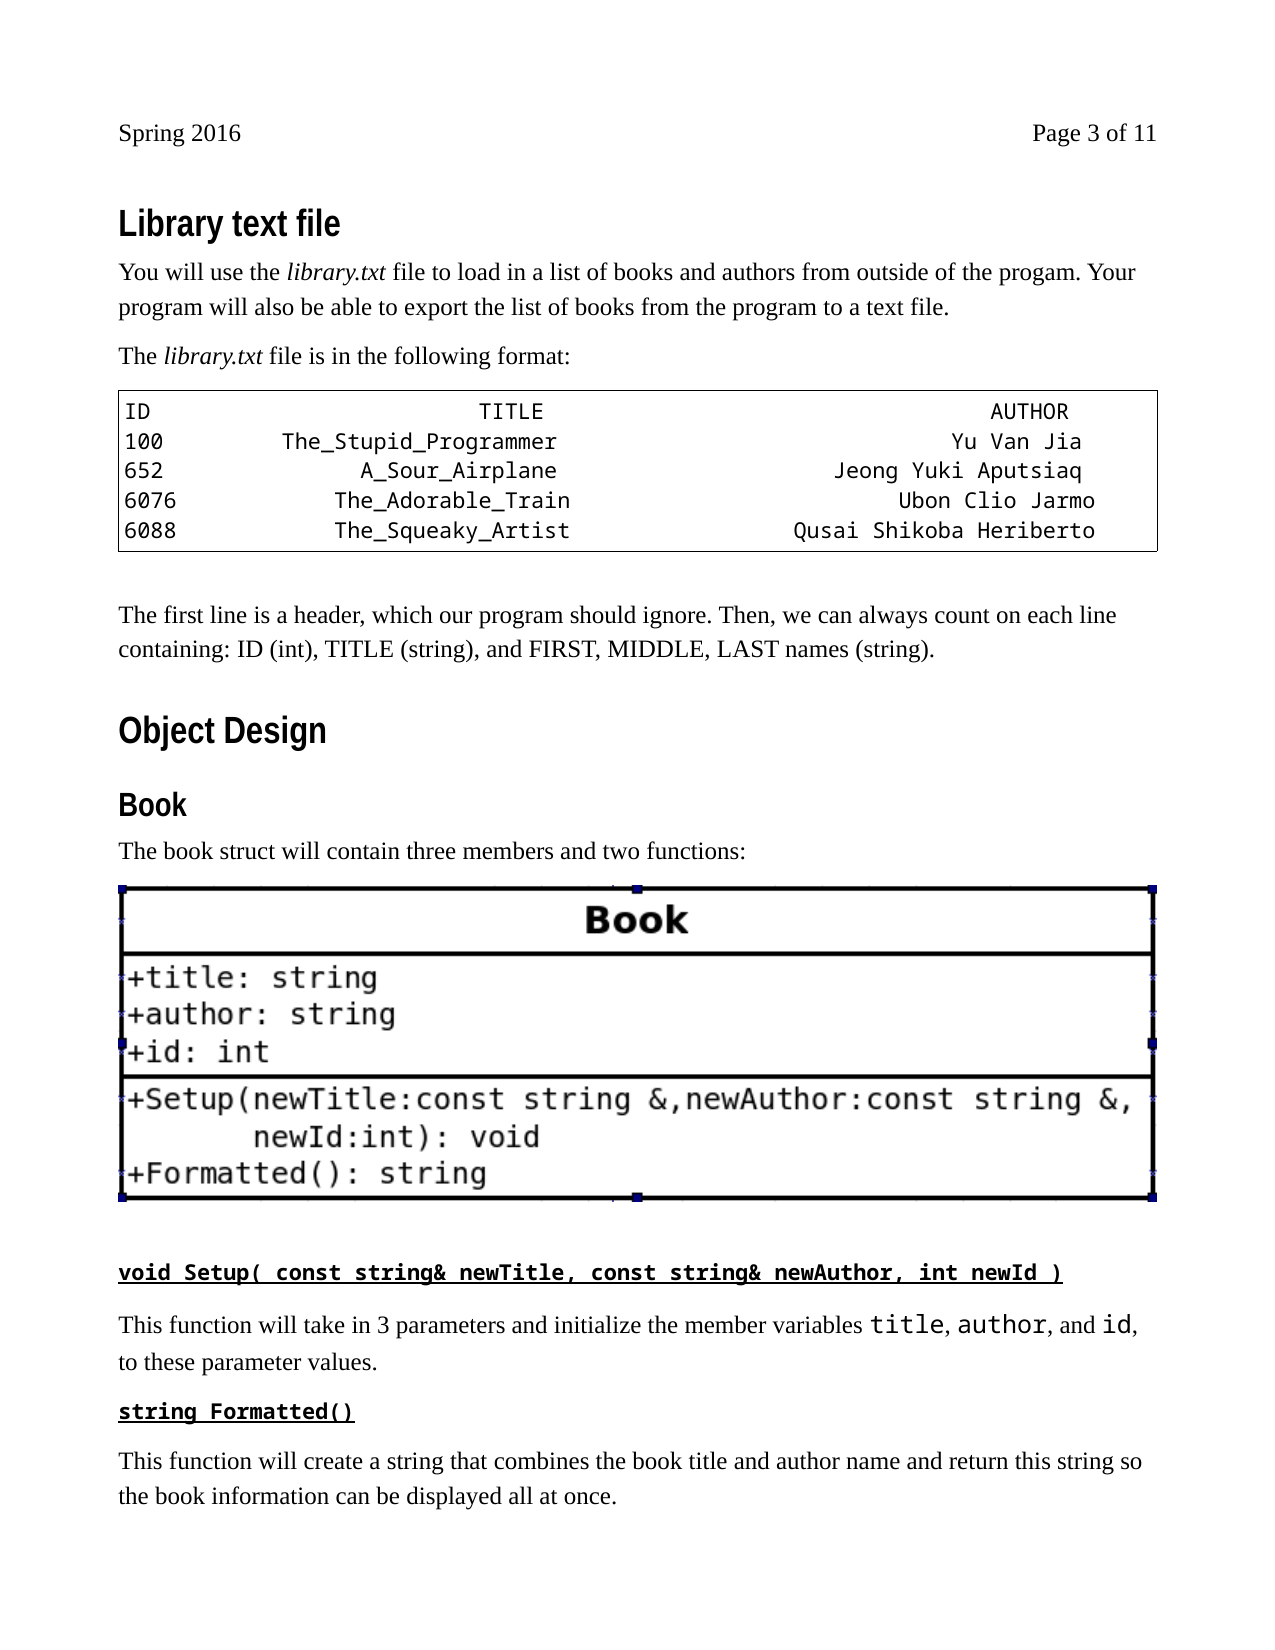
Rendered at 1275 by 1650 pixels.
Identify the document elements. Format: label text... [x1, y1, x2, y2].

text The book struct will contain three members and two functions: [118, 836, 1157, 865]
table_header ID TITLE AUTHOR 100 The_Stupid_Programmer Yu Van Jia 652 A_Sour_Airplane Jeong Yuki Aputsiaq 6076 The_Adorable_Train Ubon Clio Jarmo 6088 The_Squeaky_Artist Qusai Shikoba Heriberto [119, 391, 1157, 551]
subtitle Book [118, 785, 1157, 823]
picture [118, 885, 1157, 1202]
text This function will take in 3 parameters and initialize the member variables title, author, and id, to these parameter values. [118, 1307, 1157, 1376]
subtitle Object Design [118, 708, 1157, 752]
text You will use the library.txt file to load in a list of books and authors from outside of the progam. Your program will also be able to export the list of books from the program to a text file. [118, 257, 1157, 321]
text The first line is a header, which our program should ignore. Then, we can always count on each line containing: ID (int), TITLE (string), and FIRST, MIDDLE, LAST names (string). [118, 600, 1157, 663]
text This function will create a string that combines the book title and author name and return this string so the book information can be displayed all at once. [118, 1446, 1157, 1509]
subtitle Library text file [118, 201, 1157, 245]
text void Setup( const string& newTitle, const string& newAuthor, int newId ) [118, 1257, 1157, 1287]
text string Formatted() [118, 1396, 1157, 1426]
text The library.txt file is in the following format: [118, 341, 1157, 370]
